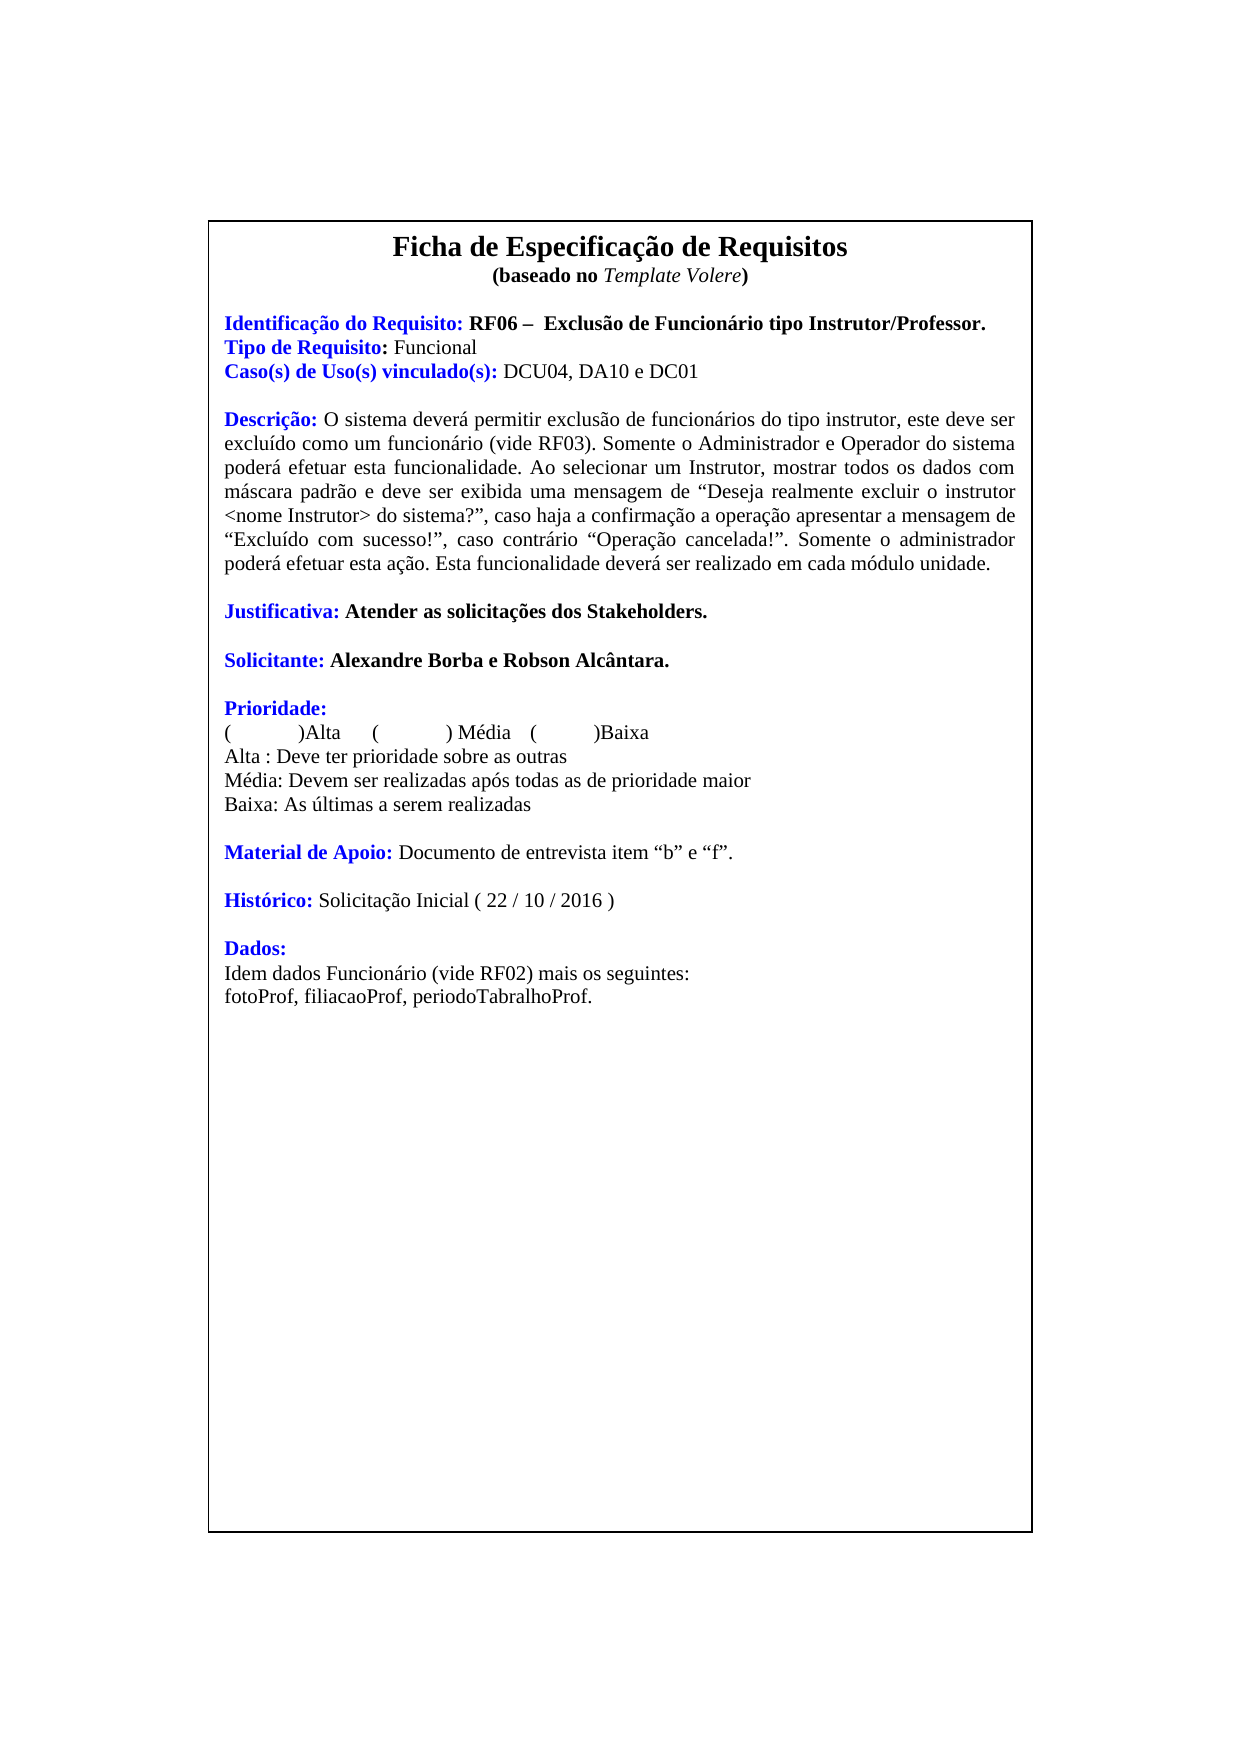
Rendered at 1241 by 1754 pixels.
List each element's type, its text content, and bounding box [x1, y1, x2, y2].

text Histórico: Solicitação Inicial ( 22 / 10 / 2016 ) [224, 888, 1016, 912]
text Média: Devem ser realizadas após todas as de prioridade maior [224, 768, 1016, 792]
text ( )Alta ( ) Média ( )Baixa [224, 720, 1016, 744]
text Justificativa: Atender as solicitações dos Stakeholders. [224, 599, 1016, 623]
text Dados: [224, 936, 1016, 960]
text fotoProf, filiacaoProf, periodoTabralhoProf. [224, 984, 1016, 1008]
text Solicitante: Alexandre Borba e Robson Alcântara. [224, 648, 1016, 672]
text Baixa: As últimas a serem realizadas [224, 792, 1016, 816]
text Identificação do Requisito: RF06 – Exclusão de Funcionário tipo Instrutor/Professor. [224, 311, 1016, 335]
text Tipo de Requisito: Funcional [224, 335, 1016, 359]
text Prioridade: [224, 696, 1016, 720]
text (baseado no Template Volere) [224, 263, 1016, 287]
text Material de Apoio: Documento de entrevista item “b” e “f”. [224, 840, 1016, 864]
text Alta : Deve ter prioridade sobre as outras [224, 744, 1016, 768]
text Caso(s) de Uso(s) vinculado(s): DCU04, DA10 e DC01 [224, 359, 1016, 383]
text Idem dados Funcionário (vide RF02) mais os seguintes: [224, 960, 1016, 984]
text Ficha de Especificação de Requisitos [224, 229, 1016, 263]
text Descrição: O sistema deverá permitir exclusão de funcionários do tipo instrutor, este deve ser excluído como um funcionário (vide RF03). Somente o Administrador e Operador do sistema poderá efetuar esta funcionalidade. Ao selecionar um Instrutor, mostrar todos os dados com máscara padrão e deve ser exibida uma mensagem de “Deseja realmente excluir o instrutor <nome Instrutor> do sistema?”, caso haja a confirmação a operação apresentar a mensagem de “Excluído com sucesso!”, caso contrário “Operação cancelada!”. Somente o administrador poderá efetuar esta ação. Esta funcionalidade deverá ser realizado em cada módulo unidade. [224, 407, 1016, 575]
